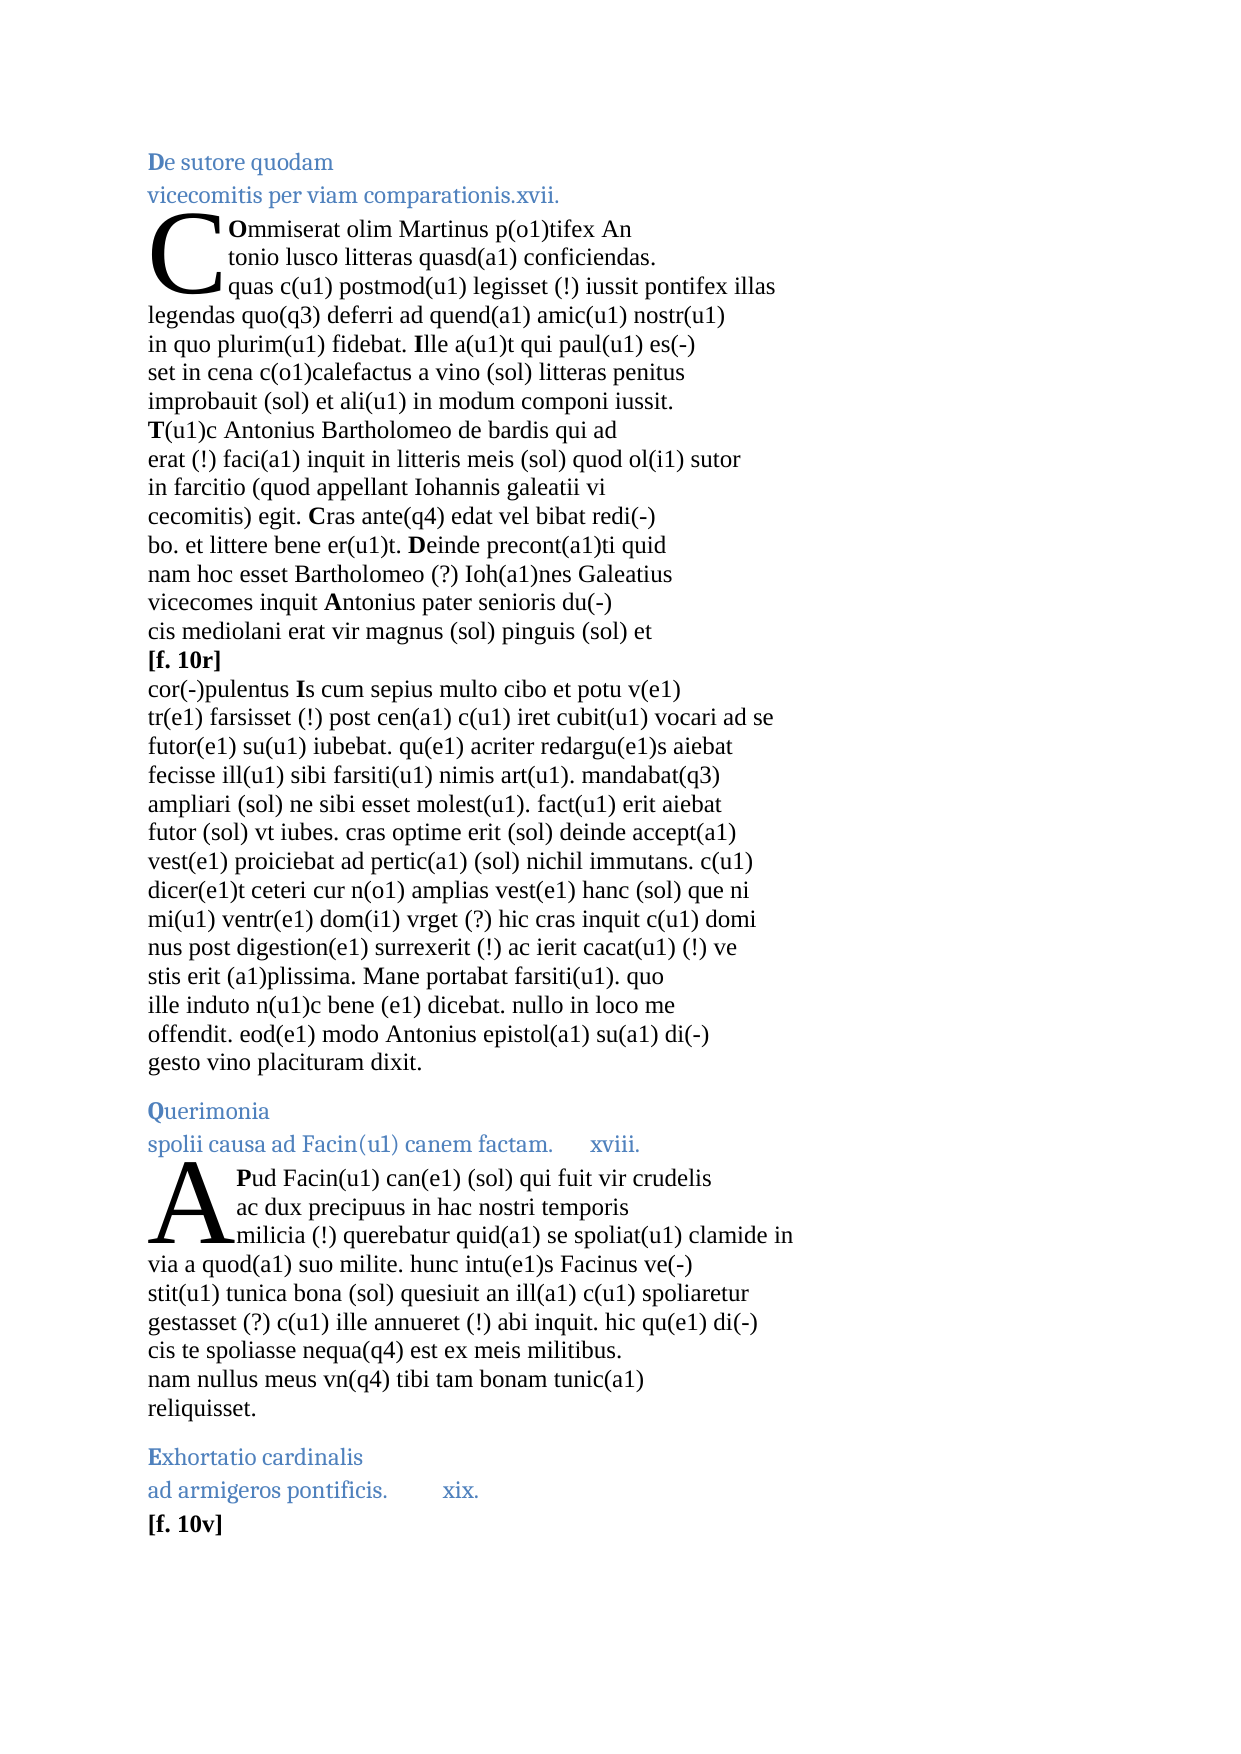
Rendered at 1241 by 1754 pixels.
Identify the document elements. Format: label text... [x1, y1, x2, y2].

text APud Facin(u1) can(e1) (sol) qui fuit vir crudelis ac dux precipuus in hac nostri temporis milicia (!) querebatur quid(a1) se spoliat(u1) clamide in via a quod(a1) suo milite. hunc intu(e1)s Facinus ve(-) stit(u1) tunica bona (sol) quesiuit an ill(a1) c(u1) spoliaretur gestasset (?) c(u1) ille annueret (!) abi inquit. hic qu(e1) di(-) cis te spoliasse nequa(q4) est ex meis militibus. nam nullus meus vn(q4) tibi tam bonam tunic(a1) reliquisset. [148, 1163, 1093, 1422]
subtitle Exhortatio cardinalis ad armigeros pontificis. xix. [148, 1443, 1093, 1504]
text [f. 10v] [148, 1509, 1093, 1537]
subtitle Querimonia spolii causa ad Facin(u1) canem factam. xviii. [148, 1097, 1093, 1159]
text COmmiserat olim Martinus p(o1)tifex An tonio lusco litteras quasd(a1) conficiendas. quas c(u1) postmod(u1) legisset (!) iussit pontifex illas legendas quo(q3) deferri ad quend(a1) amic(u1) nostr(u1) in quo plurim(u1) fidebat. Ille a(u1)t qui paul(u1) es(-) set in cena c(o1)calefactus a vino (sol) litteras penitus improbauit (sol) et ali(u1) in modum componi iussit. T(u1)c Antonius Bartholomeo de bardis qui ad erat (!) faci(a1) inquit in litteris meis (sol) quod ol(i1) sutor in farcitio (quod appellant Iohannis galeatii vi cecomitis) egit. Cras ante(q4) edat vel bibat redi(-) bo. et littere bene er(u1)t. Deinde precont(a1)ti quid nam hoc esset Bartholomeo (?) Ioh(a1)nes Galeatius vicecomes inquit Antonius pater senioris du(-) cis mediolani erat vir magnus (sol) pinguis (sol) et [f. 10r] cor(-)pulentus Is cum sepius multo cibo et potu v(e1) tr(e1) farsisset (!) post cen(a1) c(u1) iret cubit(u1) vocari ad se futor(e1) su(u1) iubebat. qu(e1) acriter redargu(e1)s aiebat fecisse ill(u1) sibi farsiti(u1) nimis art(u1). mandabat(q3) ampliari (sol) ne sibi esset molest(u1). fact(u1) erit aiebat futor (sol) vt iubes. cras optime erit (sol) deinde accept(a1) vest(e1) proiciebat ad pertic(a1) (sol) nichil immutans. c(u1) dicer(e1)t ceteri cur n(o1) amplias vest(e1) hanc (sol) que ni mi(u1) ventr(e1) dom(i1) vrget (?) hic cras inquit c(u1) domi nus post digestion(e1) surrexerit (!) ac ierit cacat(u1) (!) ve stis erit (a1)plissima. Mane portabat farsiti(u1). quo ille induto n(u1)c bene (e1) dicebat. nullo in loco me offendit. eod(e1) modo Antonius epistol(a1) su(a1) di(-) gesto vino placituram dixit. [148, 214, 1093, 1076]
subtitle De sutore quodam vicecomitis per viam comparationis. xvii. [148, 148, 1093, 209]
